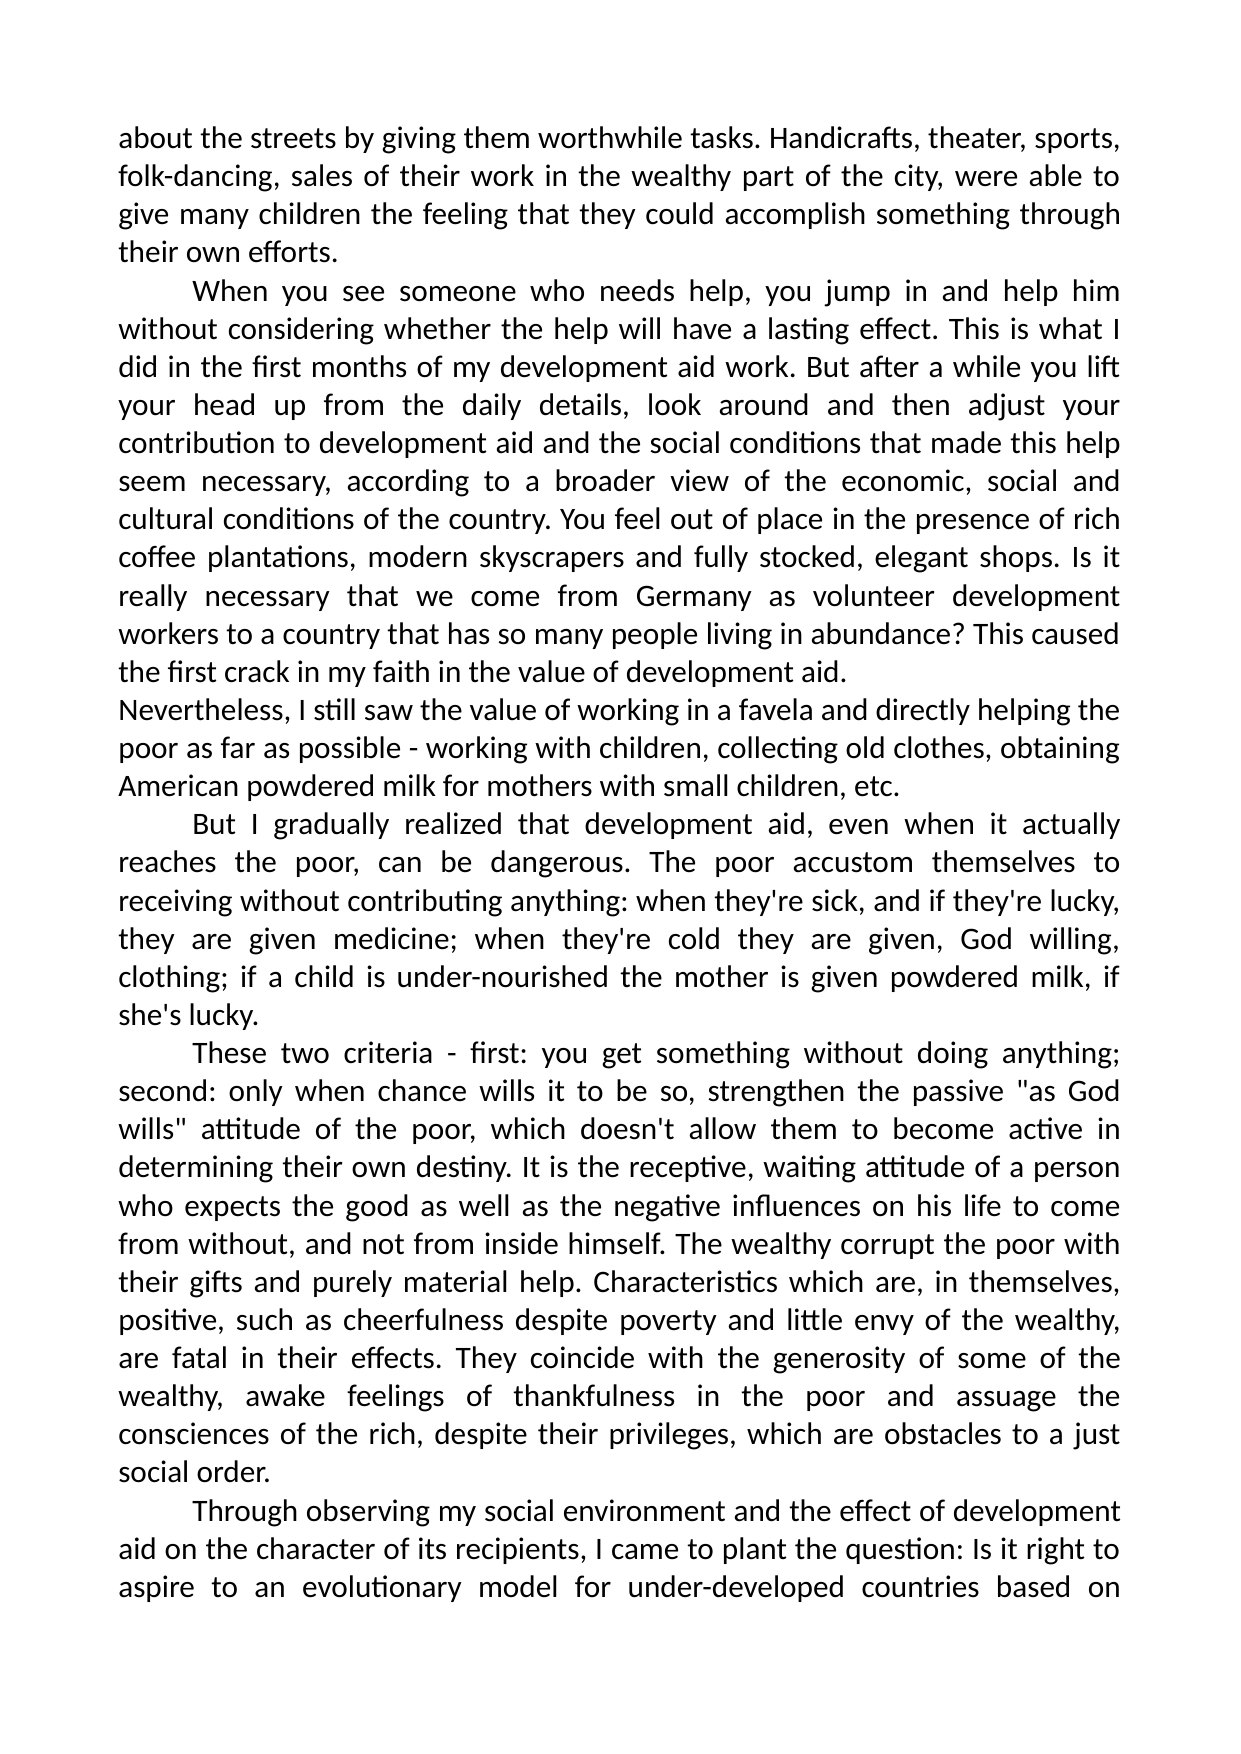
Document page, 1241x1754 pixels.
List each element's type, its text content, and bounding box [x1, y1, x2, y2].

text Nevertheless, I still saw the value of working in a favela and directly helping the poor as far as possible - working with children, collecting old clothes, obtaining American powdered milk for mothers with small children, etc. [118, 690, 1122, 804]
text But I gradually realized that development aid, even when it actually reaches the poor, can be dangerous. The poor accustom themselves to receiving without contributing anything: when they're sick, and if they're lucky, they are given medicine; when they're cold they are given, God willing, clothing; if a child is under-nourished the mother is given powdered milk, if she's lucky. [118, 804, 1122, 1033]
text Through observing my social environment and the effect of development aid on the character of its recipients, I came to plant the question: Is it right to aspire to an evolutionary model for under-developed countries based on [118, 1491, 1122, 1605]
text These two criteria - first: you get something without doing anything; second: only when chance wills it to be so, strengthen the passive "as God wills" attitude of the poor, which doesn't allow them to become active in determining their own destiny. It is the receptive, waiting attitude of a person who expects the good as well as the negative influences on his life to come from without, and not from inside himself. The wealthy corrupt the poor with their gifts and purely material help. Characteristics which are, in themselves, positive, such as cheerfulness despite poverty and little envy of the wealthy, are fatal in their effects. They coincide with the generosity of some of the wealthy, awake feelings of thankfulness in the poor and assuage the consciences of the rich, despite their privileges, which are obstacles to a just social order. [118, 1033, 1122, 1491]
text When you see someone who needs help, you jump in and help him without considering whether the help will have a lasting effect. This is what I did in the first months of my development aid work. But after a while you lift your head up from the daily details, look around and then adjust your contribution to development aid and the social conditions that made this help seem necessary, according to a broader view of the economic, social and cultural conditions of the country. You feel out of place in the presence of rich coffee plantations, modern skyscrapers and fully stocked, elegant shops. Is it really necessary that we come from Germany as volunteer development workers to a country that has so many people living in abundance? This caused the first crack in my faith in the value of development aid. [118, 271, 1122, 690]
text about the streets by giving them worthwhile tasks. Handicrafts, theater, sports, folk-dancing, sales of their work in the wealthy part of the city, were able to give many children the feeling that they could accomplish something through their own efforts. [118, 118, 1122, 271]
